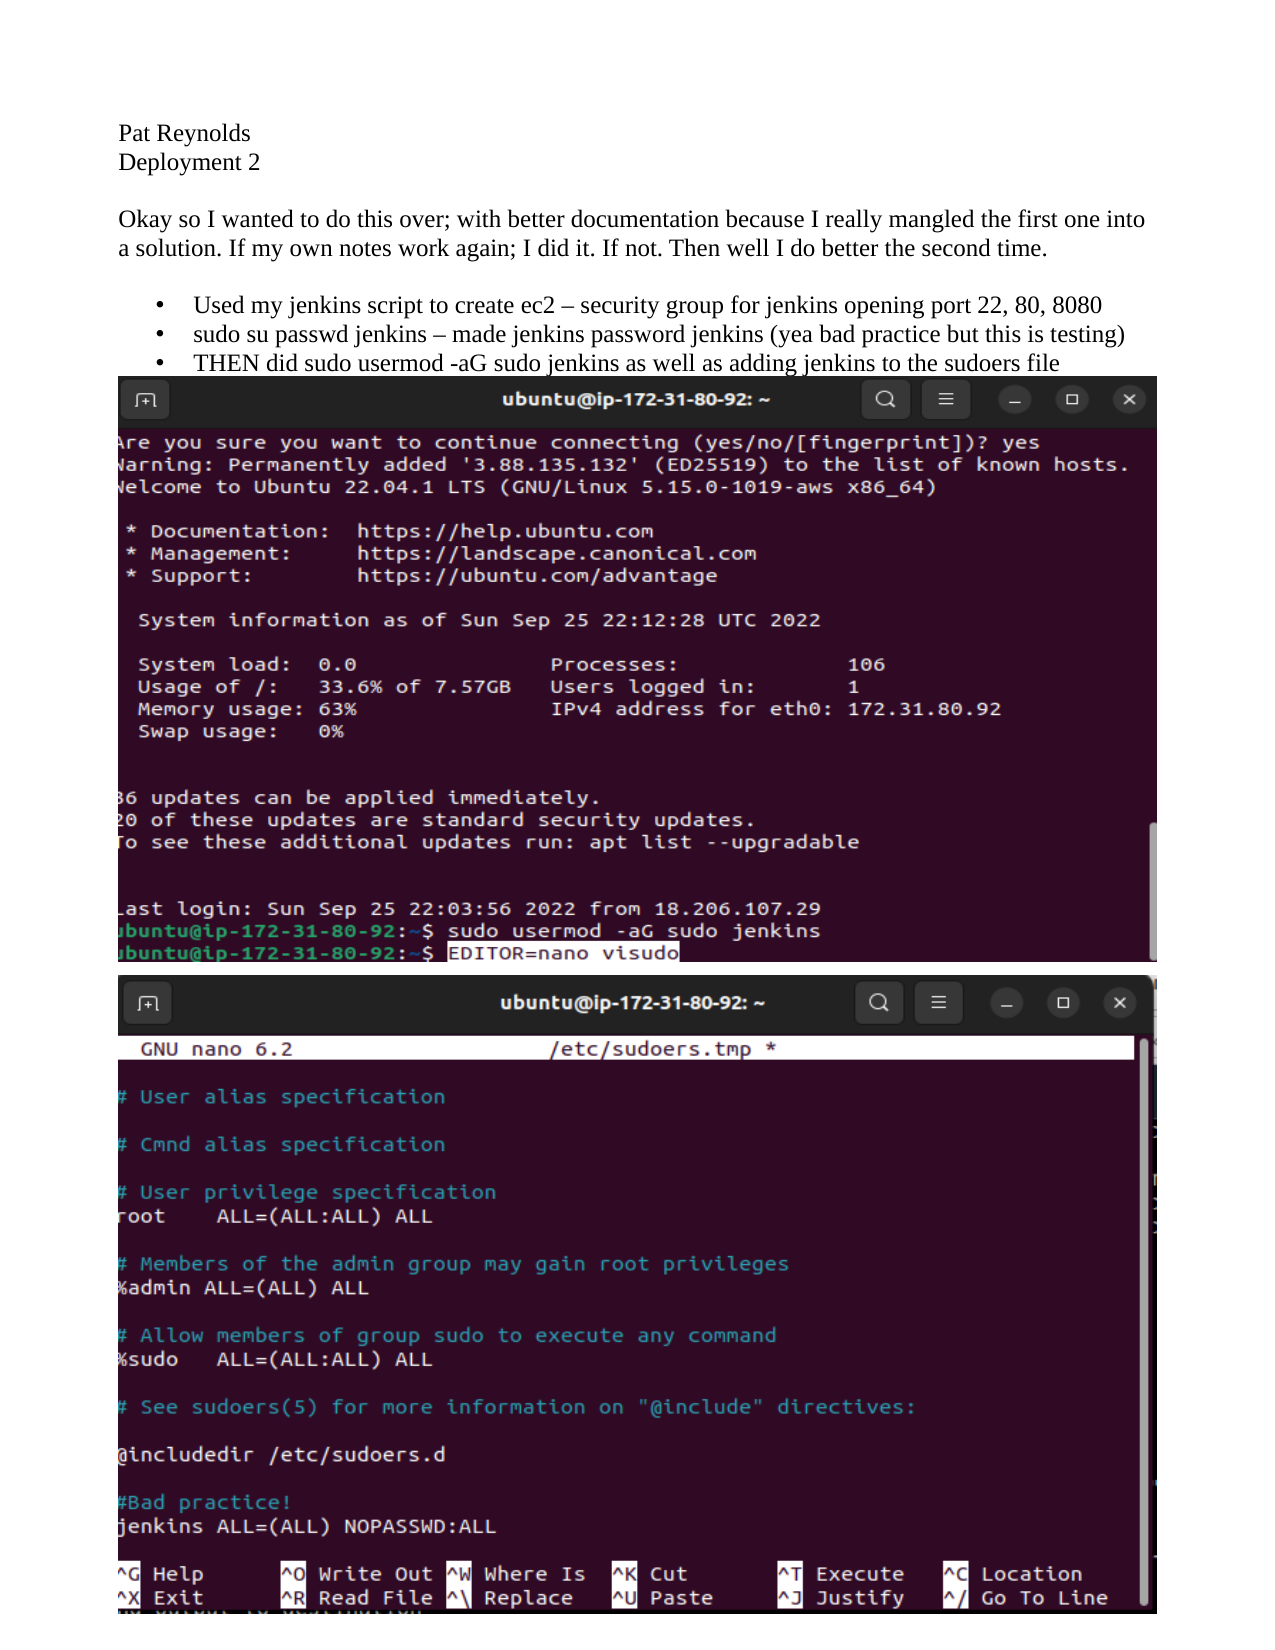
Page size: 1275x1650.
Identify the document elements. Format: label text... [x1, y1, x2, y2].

list THEN did sudo usermod -aG sudo jenkins as well as adding jenkins to the sudoers file [156, 348, 1157, 376]
text Deployment 2 [118, 147, 1157, 176]
picture [118, 376, 1157, 962]
list Used my jenkins script to create ec2 – security group for jenkins opening port 22, 80, 8080 [156, 291, 1157, 319]
picture [118, 975, 1157, 1614]
text Pat Reynolds [118, 118, 1157, 147]
list sudo su passwd jenkins – made jenkins password jenkins (yea bad practice but this is testing) [156, 319, 1157, 348]
text Okay so I wanted to do this over; with better documentation because I really mangled the first one into a solution. If my own notes work again; I did it. If not. Then well I do better the second time. [118, 204, 1157, 262]
